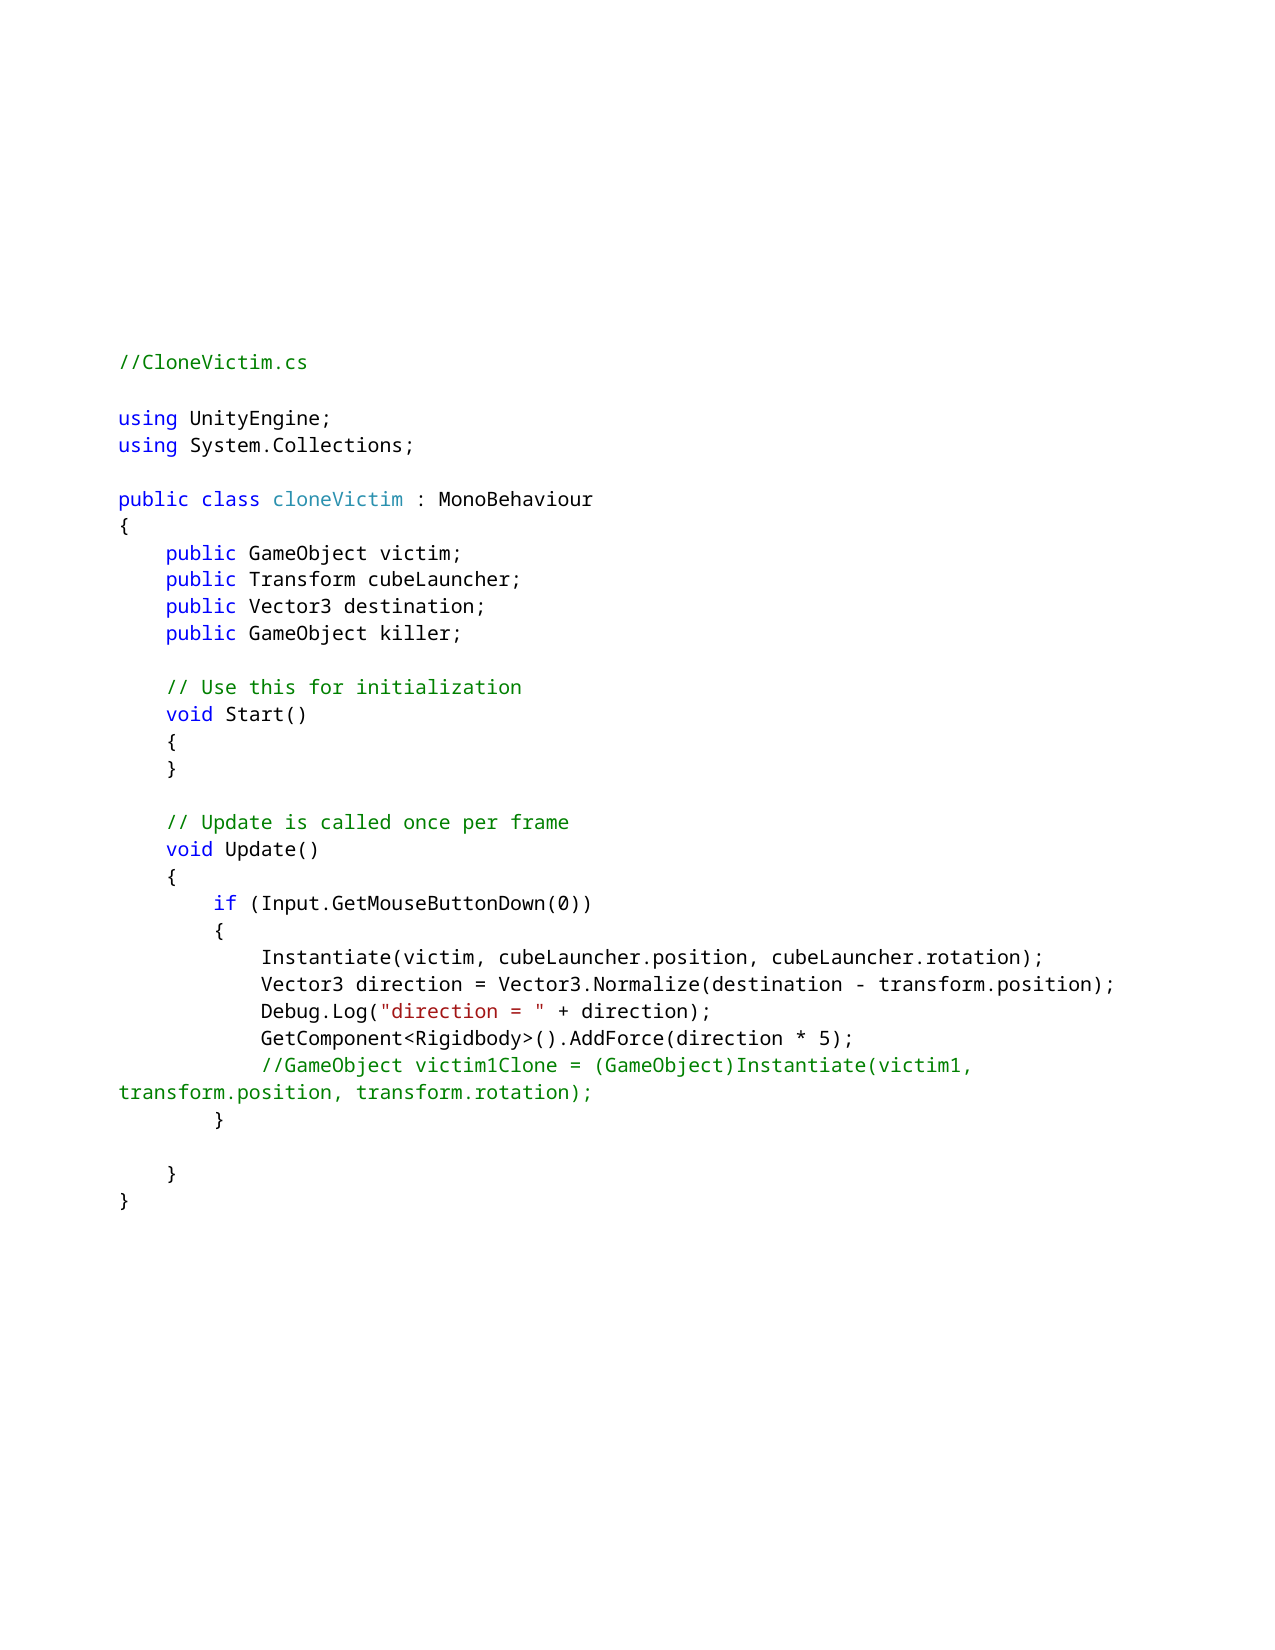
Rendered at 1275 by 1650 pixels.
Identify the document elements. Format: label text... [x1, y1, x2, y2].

text void Start() [118, 701, 1157, 728]
text // Use this for initialization [118, 674, 1157, 701]
text { [118, 728, 1157, 754]
text GetComponent<Rigidbody>().AddForce(direction * 5); [118, 1024, 1157, 1051]
text public Transform cubeLauncher; [118, 566, 1157, 593]
text Debug.Log("direction = " + direction); [118, 997, 1157, 1024]
text { [118, 916, 1157, 943]
text if (Input.GetMouseButtonDown(0)) [118, 889, 1157, 916]
text { [118, 512, 1157, 539]
text Vector3 direction = Vector3.Normalize(destination - transform.position); [118, 970, 1157, 997]
text //GameObject victim1Clone = (GameObject)Instantiate(victim1, transform.position, transform.rotation); [118, 1051, 1157, 1105]
text //CloneVictim.cs [118, 348, 1157, 375]
text Instantiate(victim, cubeLauncher.position, cubeLauncher.rotation); [118, 943, 1157, 970]
text } [118, 1105, 1157, 1132]
text void Update() [118, 836, 1157, 862]
text public Vector3 destination; [118, 593, 1157, 620]
text public GameObject killer; [118, 620, 1157, 647]
text // Update is called once per frame [118, 808, 1157, 836]
text } [118, 1186, 1157, 1213]
text } [118, 1159, 1157, 1186]
text public GameObject victim; [118, 539, 1157, 566]
text } [118, 754, 1157, 782]
text public class cloneVictim : MonoBehaviour [118, 485, 1157, 512]
text using UnityEngine; [118, 404, 1157, 431]
text using System.Collections; [118, 431, 1157, 458]
text { [118, 862, 1157, 889]
